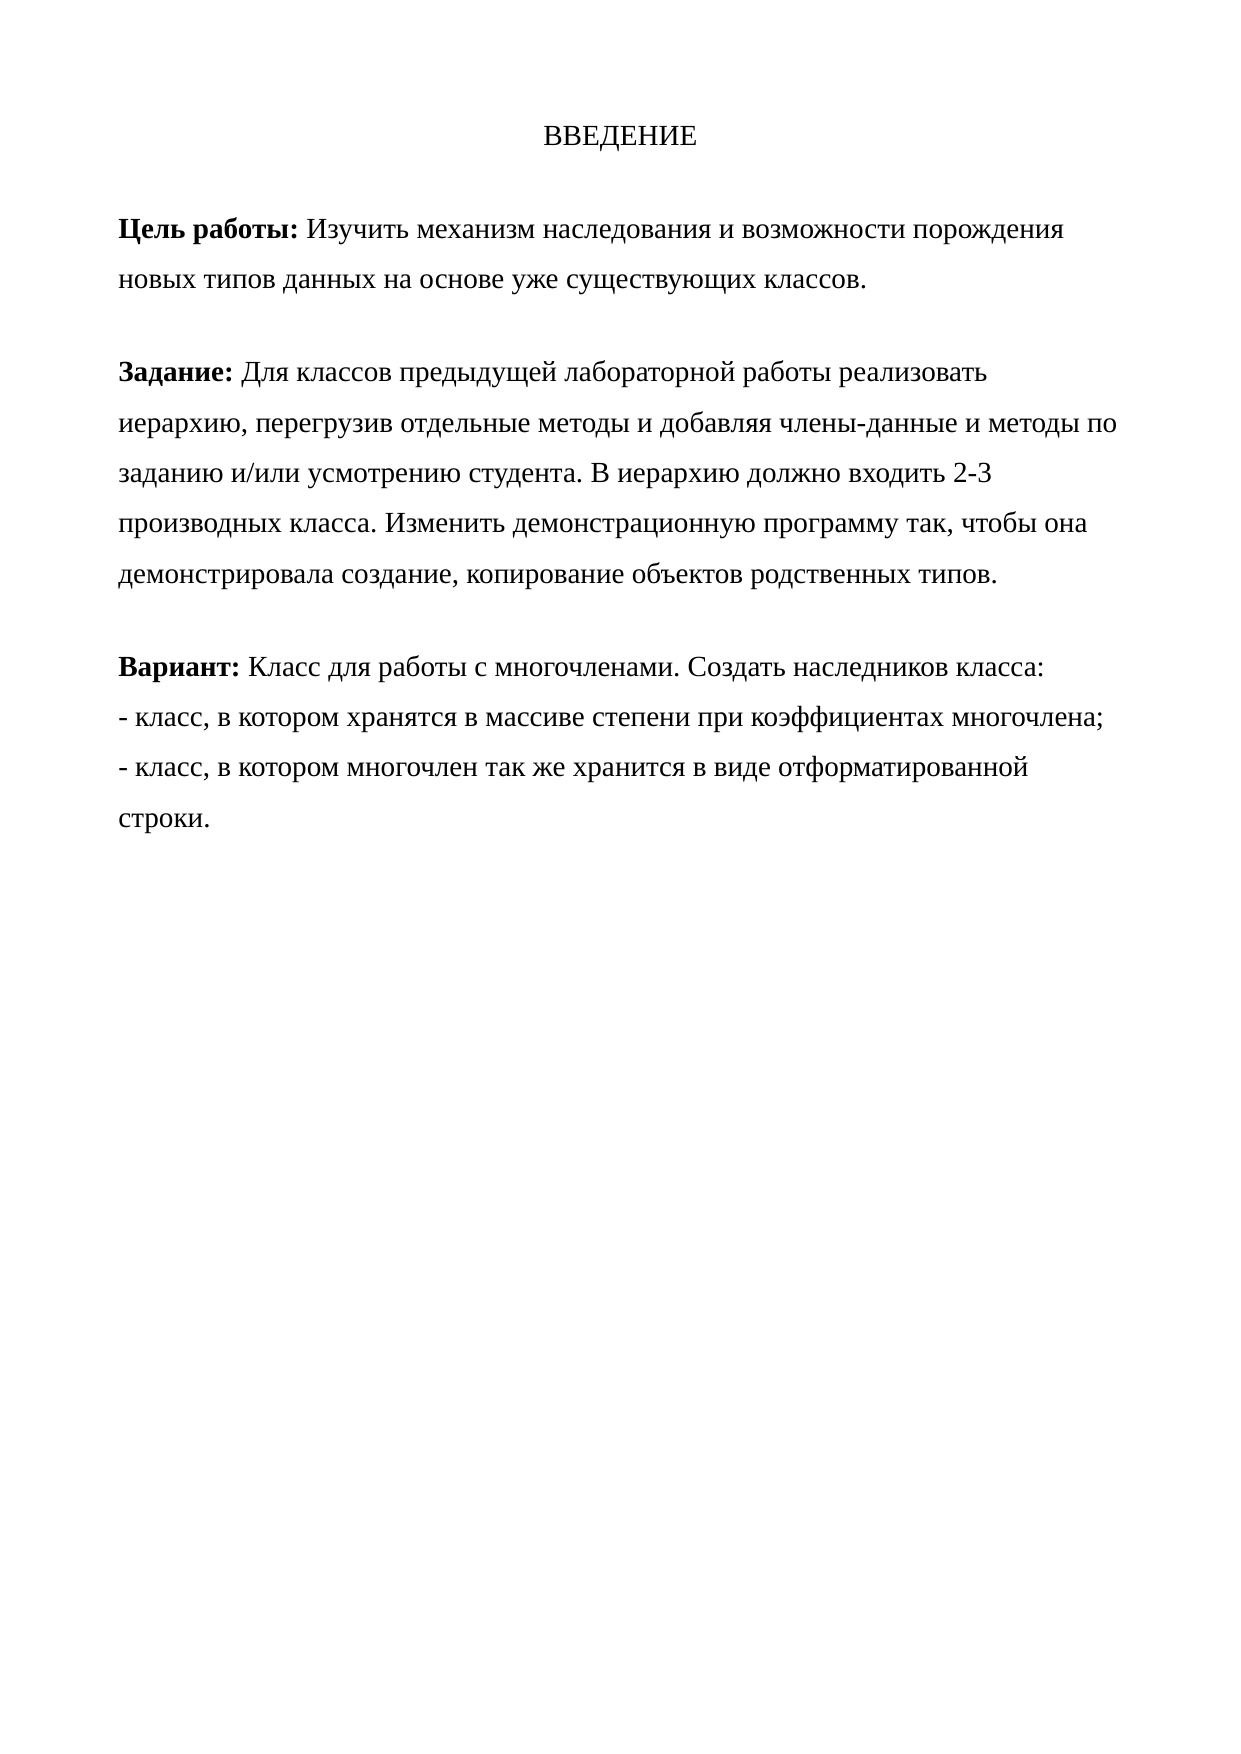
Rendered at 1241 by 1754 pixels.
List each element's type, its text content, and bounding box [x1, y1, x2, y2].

text - класс, в котором многочлен так же хранится в виде отформатированной строки. [118, 749, 1122, 833]
text Задание: Для классов предыдущей лабораторной работы реализовать иерархию, перегрузив отдельные методы и добавляя члены-данные и методы по заданию и/или усмотрению студента. В иерархию должно входить 2-3 производных класса. Изменить демонстрационную программу так, чтобы она демонстрировала создание, копирование объектов родственных типов. [118, 354, 1122, 589]
text Вариант: Класс для работы с многочленами. Создать наследников класса: [118, 649, 1122, 682]
text Цель работы: Изучить механизм наследования и возможности порождения новых типов данных на основе уже существующих классов. [118, 211, 1122, 295]
text ВВЕДЕНИЕ [118, 118, 1122, 152]
text - класс, в котором хранятся в массиве степени при коэффициентах многочлена; [118, 699, 1122, 733]
